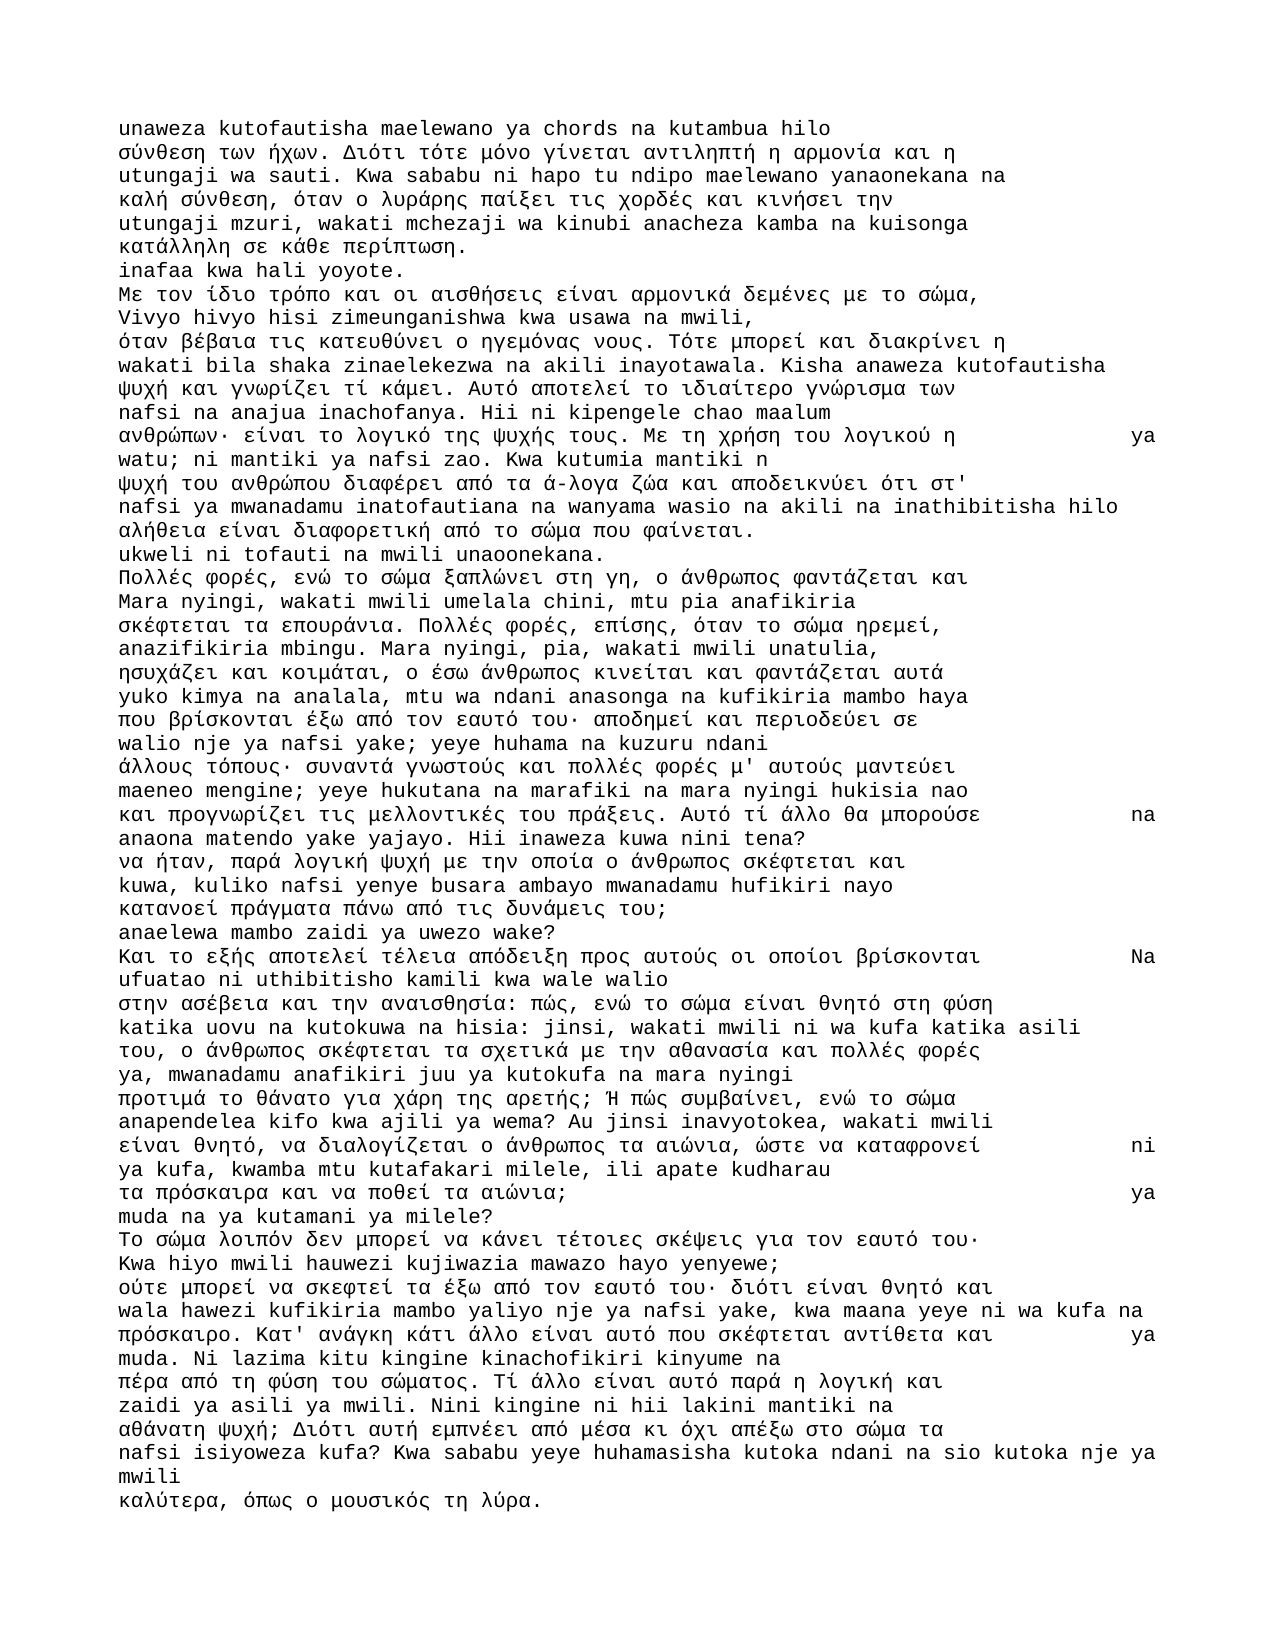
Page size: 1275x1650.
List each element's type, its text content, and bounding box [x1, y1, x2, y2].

text ούτε μπορεί να σκεφτεί τα έξω από τον εαυτό του· διότι είναι θνητό και wala hawezi kufikiria mambo yaliyo nje ya nafsi yake, kwa maana yeye ni wa kufa na [118, 1277, 1157, 1324]
text και προγνωρίζει τις μελλοντικές του πράξεις. Αυτό τί άλλο θα μπορούσε na anaona matendo yake yajayo. Hii inaweza kuwa nini tena? [118, 804, 1157, 851]
text που βρίσκονται έξω από τον εαυτό του· αποδημεί και περιοδεύει σε walio nje ya nafsi yake; yeye huhama na kuzuru ndani [118, 709, 1157, 757]
text αλήθεια είναι διαφορετική από το σώμα που φαίνεται. ukweli ni tofauti na mwili unaoonekana. [118, 520, 1157, 567]
text ανθρώπων· είναι το λογικό της ψυχής τους. Με τη χρήση του λογικού η ya watu; ni mantiki ya nafsi zao. Kwa kutumia mantiki n [118, 426, 1157, 473]
text τα πρόσκαιρα και να ποθεί τα αιώνια; ya muda na ya kutamani ya milele? [118, 1182, 1157, 1229]
text καλύτερα, όπως ο μουσικός τη λύρα. [118, 1489, 1157, 1513]
text unaweza kutofautisha maelewano ya chords na kutambua hilo [118, 118, 1157, 142]
text σκέφτεται τα επουράνια. Πολλές φορές, επίσης, όταν το σώμα ηρεμεί, anazifikiria mbingu. Mara nyingi, pia, wakati mwili unatulia, [118, 615, 1157, 662]
text είναι θνητό, να διαλογίζεται ο άνθρωπος τα αιώνια, ώστε να καταφρονεί ni ya kufa, kwamba mtu kutafakari milele, ili apate kudharau [118, 1135, 1157, 1182]
text καλή σύνθεση, όταν ο λυράρης παίξει τις χορδές και κινήσει την utungaji mzuri, wakati mchezaji wa kinubi anacheza kamba na kuisonga [118, 189, 1157, 236]
text ησυχάζει και κοιμάται, ο έσω άνθρωπος κινείται και φαντάζεται αυτά yuko kimya na analala, mtu wa ndani anasonga na kufikiria mambo haya [118, 662, 1157, 709]
text στην ασέβεια και την αναισθησία: πώς, ενώ το σώμα είναι θνητό στη φύση katika uovu na kutokuwa na hisia: jinsi, wakati mwili ni wa kufa katika asili [118, 993, 1157, 1040]
text σύνθεση των ήχων. Διότι τότε μόνο γίνεται αντιληπτή η αρμονία και η utungaji wa sauti. Kwa sababu ni hapo tu ndipo maelewano yanaonekana na [118, 142, 1157, 189]
text κατανοεί πράγματα πάνω από τις δυνάμεις του; anaelewa mambo zaidi ya uwezo wake? [118, 898, 1157, 946]
text κατάλληλη σε κάθε περίπτωση. inafaa kwa hali yoyote. [118, 236, 1157, 284]
text να ήταν, παρά λογική ψυχή με την οποία ο άνθρωπος σκέφτεται και kuwa, kuliko nafsi yenye busara ambayo mwanadamu hufikiri nayo [118, 851, 1157, 898]
text ψυχή και γνωρίζει τί κάμει. Αυτό αποτελεί το ιδιαίτερο γνώρισμα των nafsi na anajua inachofanya. Hii ni kipengele chao maalum [118, 378, 1157, 426]
text Πολλές φορές, ενώ το σώμα ξαπλώνει στη γη, ο άνθρωπος φαντάζεται και Mara nyingi, wakati mwili umelala chini, mtu pia anafikiria [118, 567, 1157, 615]
text Το σώμα λοιπόν δεν μπορεί να κάνει τέτοιες σκέψεις για τον εαυτό του· Kwa hiyo mwili hauwezi kujiwazia mawazo hayo yenyewe; [118, 1229, 1157, 1277]
text όταν βέβαια τις κατευθύνει ο ηγεμόνας νους. Τότε μπορεί και διακρίνει η wakati bila shaka zinaelekezwa na akili inayotawala. Kisha anaweza kutofautisha [118, 331, 1157, 378]
text Και το εξής αποτελεί τέλεια απόδειξη προς αυτούς οι οποίοι βρίσκονται Na ufuatao ni uthibitisho kamili kwa wale walio [118, 946, 1157, 993]
text πρόσκαιρο. Κατ' ανάγκη κάτι άλλο είναι αυτό που σκέφτεται αντίθετα και ya muda. Ni lazima kitu kingine kinachofikiri kinyume na [118, 1324, 1157, 1371]
text πέρα από τη φύση του σώματος. Τί άλλο είναι αυτό παρά η λογική και zaidi ya asili ya mwili. Nini kingine ni hii lakini mantiki na [118, 1371, 1157, 1419]
text άλλους τόπους· συναντά γνωστούς και πολλές φορές μ' αυτούς μαντεύει maeneo mengine; yeye hukutana na marafiki na mara nyingi hukisia nao [118, 757, 1157, 804]
text προτιμά το θάνατο για χάρη της αρετής; Ή πώς συμβαίνει, ενώ το σώμα anapendelea kifo kwa ajili ya wema? Au jinsi inavyotokea, wakati mwili [118, 1088, 1157, 1135]
text του, ο άνθρωπος σκέφτεται τα σχετικά με την αθανασία και πολλές φορές ya, mwanadamu anafikiri juu ya kutokufa na mara nyingi [118, 1040, 1157, 1088]
text Με τον ίδιο τρόπο και οι αισθήσεις είναι αρμονικά δεμένες με το σώμα, Vivyo hivyo hisi zimeunganishwa kwa usawa na mwili, [118, 284, 1157, 331]
text ψυχή του ανθρώπου διαφέρει από τα ά-λογα ζώα και αποδεικνύει ότι στ' nafsi ya mwanadamu inatofautiana na wanyama wasio na akili na inathibitisha hilo [118, 473, 1157, 520]
text αθάνατη ψυχή; Διότι αυτή εμπνέει από μέσα κι όχι απέξω στο σώμα τα nafsi isiyoweza kufa? Kwa sababu yeye huhamasisha kutoka ndani na sio kutoka nje ya mwili [118, 1419, 1157, 1489]
